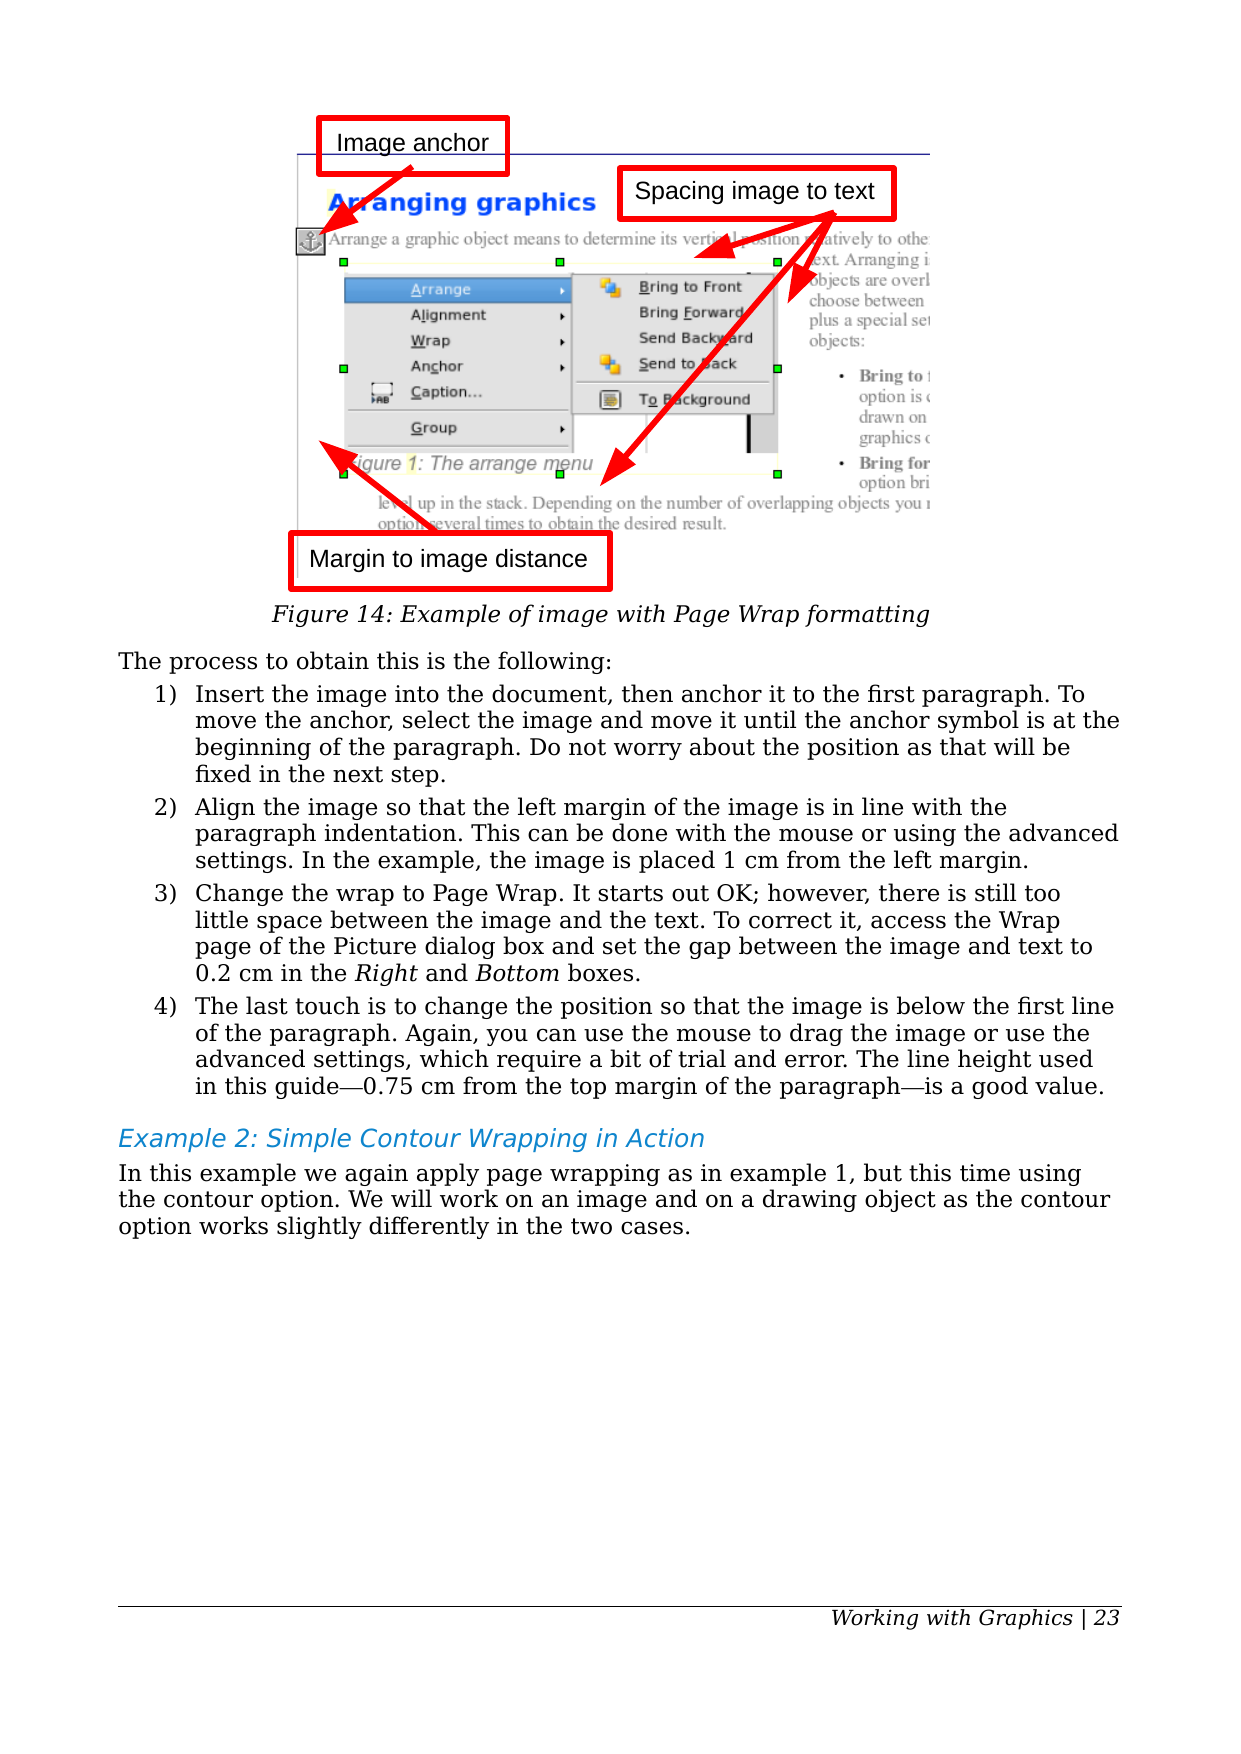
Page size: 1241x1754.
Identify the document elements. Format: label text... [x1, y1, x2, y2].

text Figure 14: Example of image with Page Wrap formatting [272, 601, 968, 627]
subtitle Example 2: Simple Contour Wrapping in Action [118, 1124, 1122, 1153]
list Align the image so that the left margin of the image is in line with the paragraph indentation. This can be done with the mouse or using the advanced settings. In the example, the image is placed 1 cm from the left margin. [177, 794, 1122, 874]
text In this example we again apply page wrapping as in example 1, but this time using the contour option. We will work on an image and on a drawing object as the contour option works slightly differently in the two cases. [118, 1160, 1122, 1240]
picture [294, 536, 607, 578]
list Change the wrap to Page Wrap. It starts out OK; however, there is still too little space between the image and the text. To correct it, access the Wrap page of the Picture dialog box and set the gap between the image and text to 0.2 cm in the Right and Bottom boxes. [177, 880, 1122, 987]
picture [271, 132, 930, 578]
picture [322, 132, 505, 171]
list Insert the image into the document, then anchor it to the first paragraph. To move the anchor, select the image and move it until the anchor symbol is at the beginning of the paragraph. Do not worry about the position as that will be fixed in the next step. [177, 681, 1122, 788]
list The process to obtain this is the following: [118, 648, 1122, 674]
list The last touch is to change the position so that the image is below the first line of the paragraph. Again, you can use the mouse to drag the image or use the advanced settings, which require a bit of trial and error. The line height used in this guide—0.75 cm from the top margin of the paragraph—is a good value. [177, 993, 1122, 1100]
